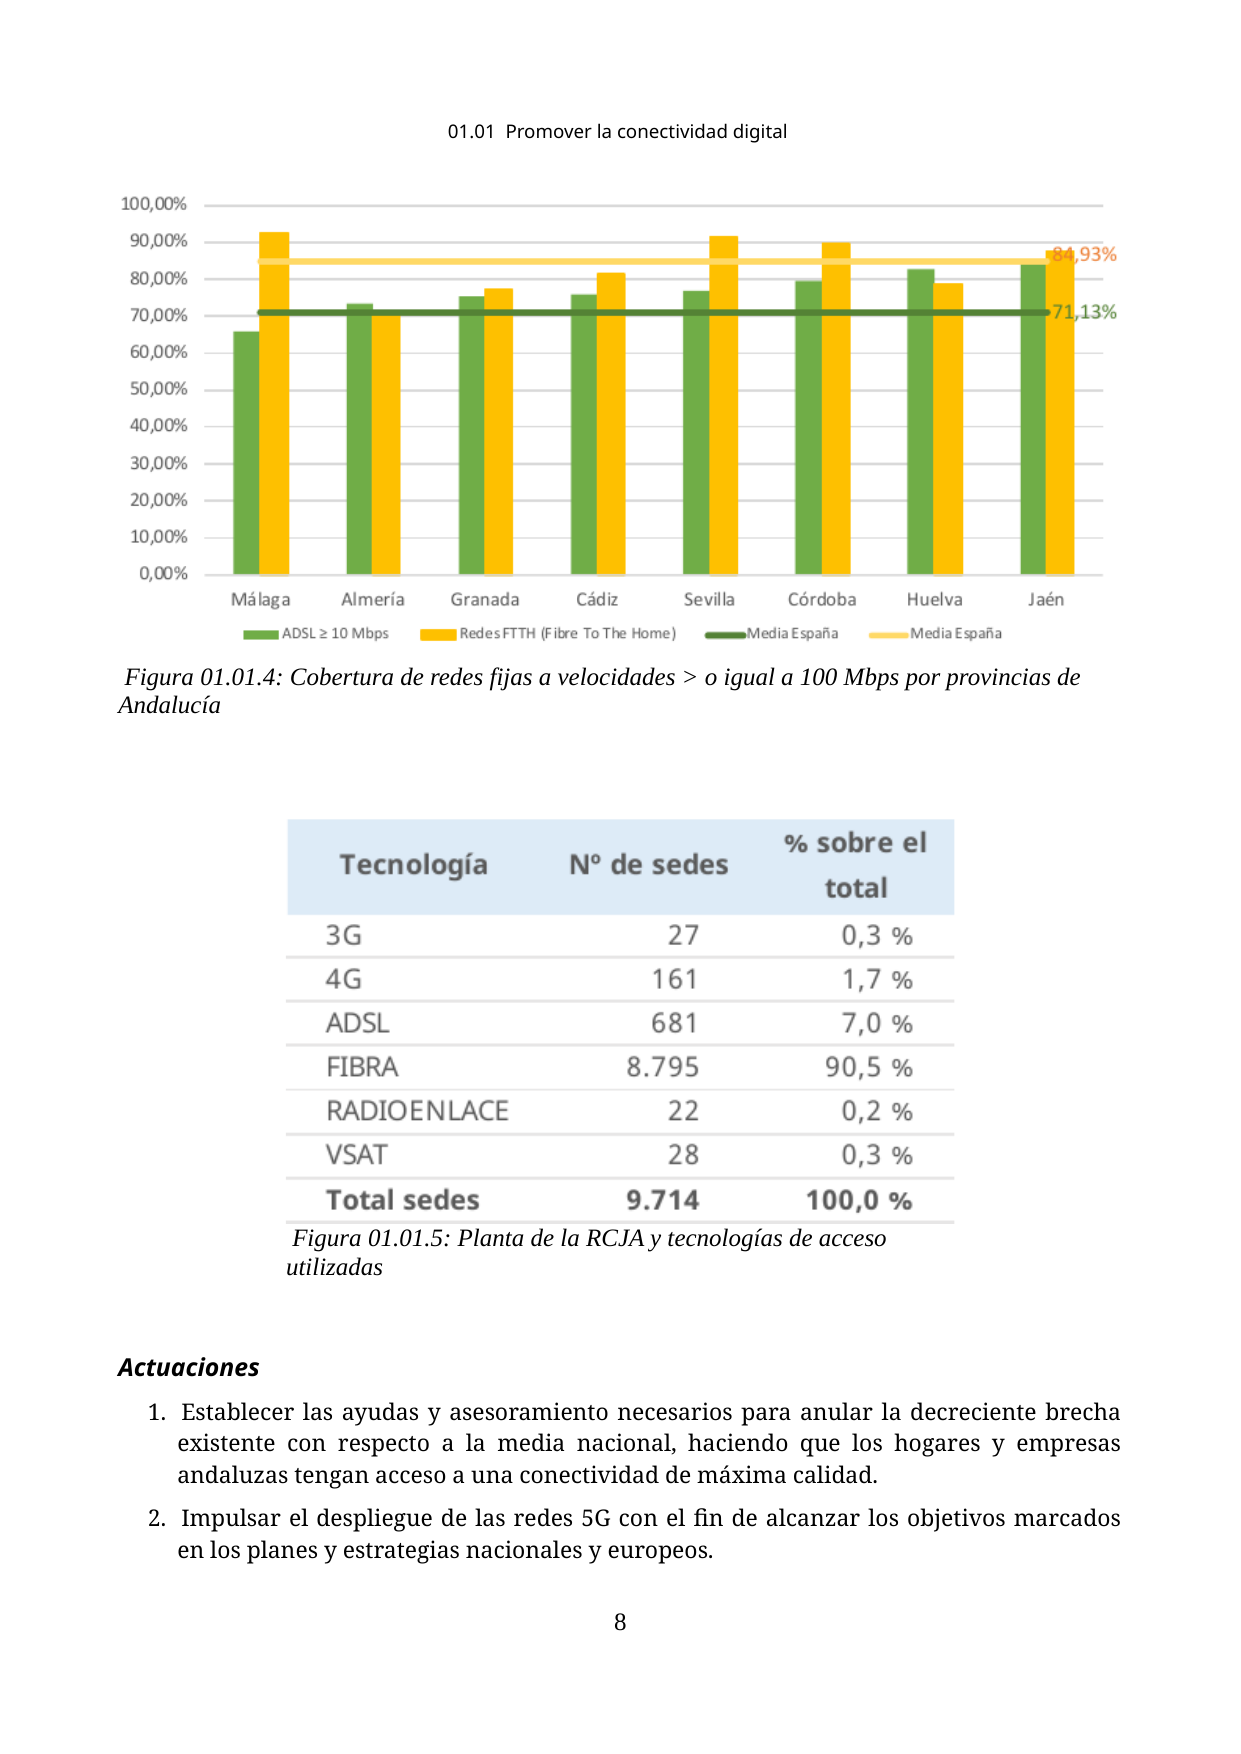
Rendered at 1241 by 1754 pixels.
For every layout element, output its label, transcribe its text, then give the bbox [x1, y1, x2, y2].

subtitle Actuaciones [118, 1350, 1122, 1383]
list Impulsar el despliegue de las redes 5G con el fin de alcanzar los objetivos marcados en los planes y estrategias nacionales y europeos. [148, 1502, 1122, 1565]
text Figura 1.1.4: Cobertura de redes fijas a velocidades > o igual a 100 Mbps por provincias de Andalucía [118, 662, 1122, 719]
list Establecer las ayudas y asesoramiento necesarios para anular la decreciente brecha existente con respecto a la media nacional, haciendo que los hogares y empresas andaluzas tengan acceso a una conectividad de máxima calidad. [148, 1396, 1122, 1490]
text Figura 1.1.5: Planta de la RCJA y tecnologías de acceso utilizadas [286, 1224, 954, 1281]
